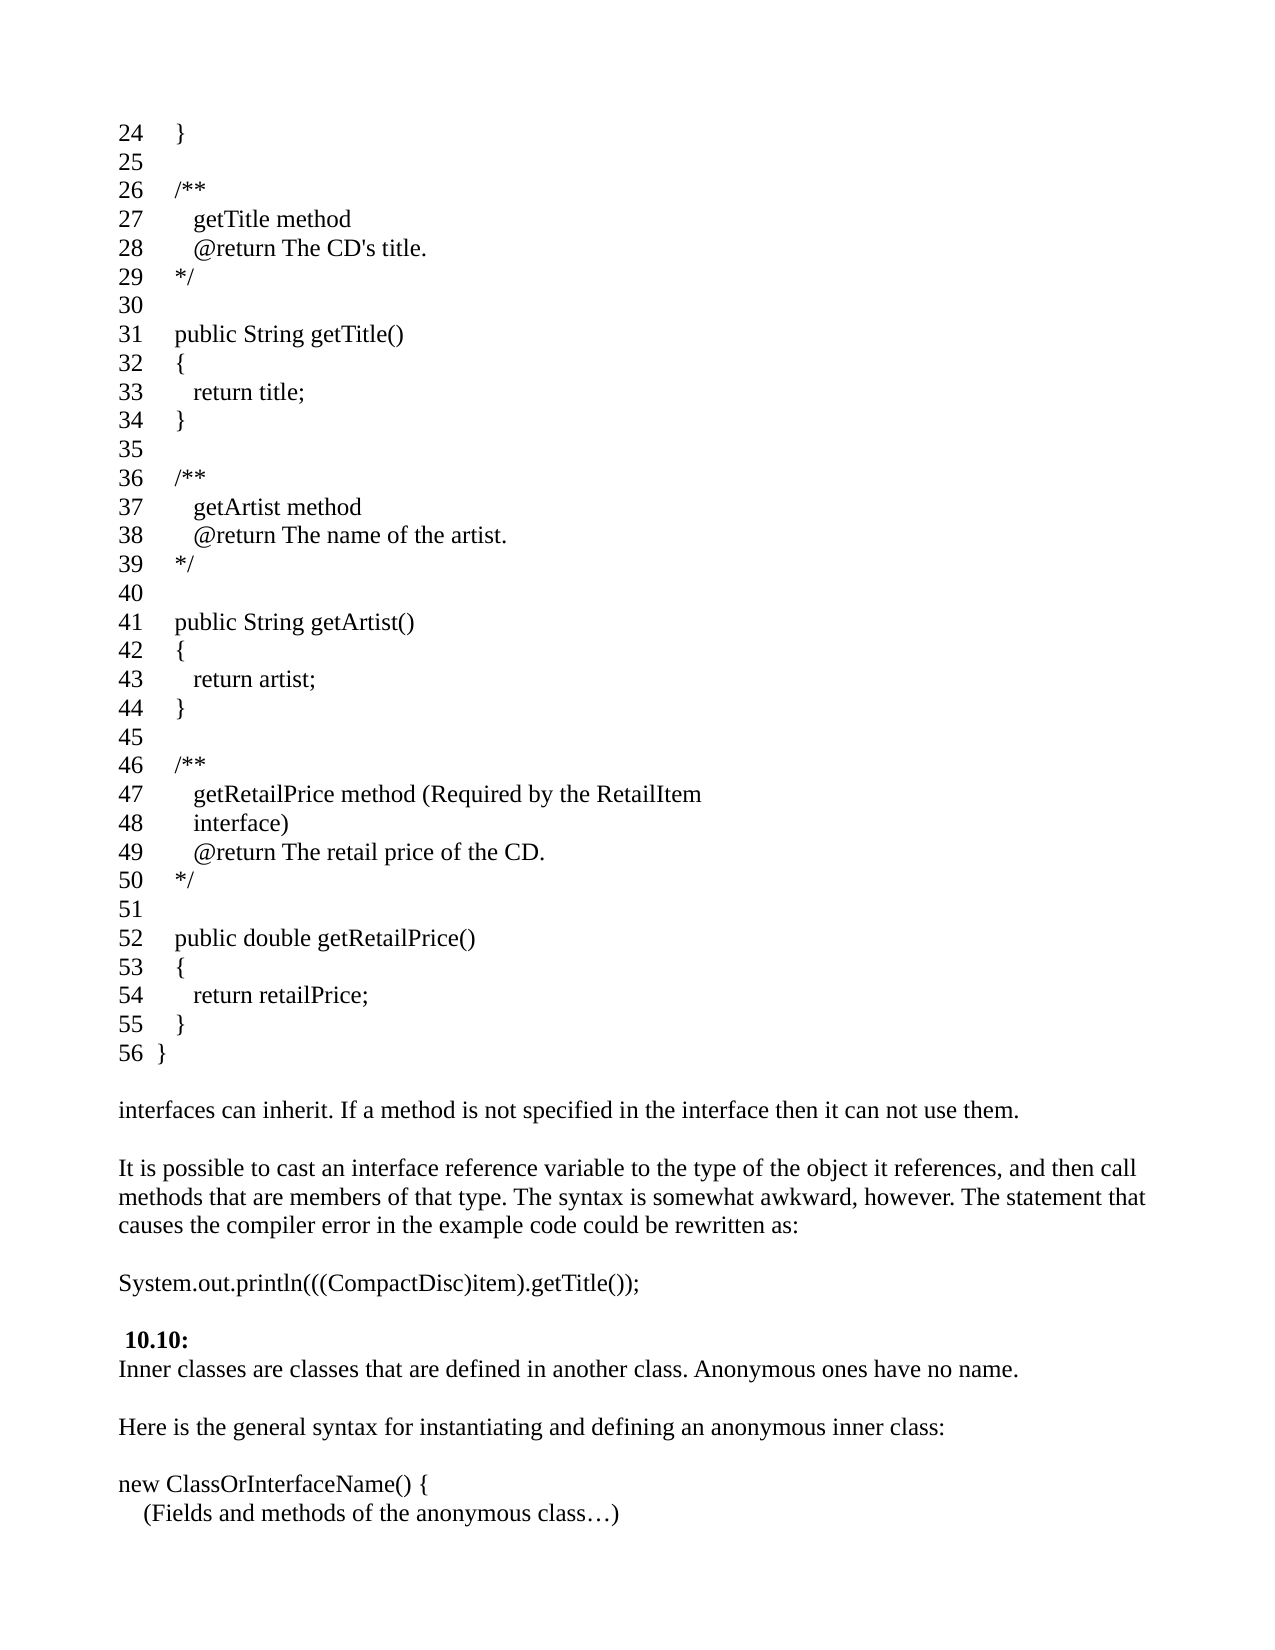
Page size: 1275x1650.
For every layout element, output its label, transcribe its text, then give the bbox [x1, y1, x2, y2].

text 30 [118, 291, 1157, 319]
text 41 public String getArtist() [118, 607, 1157, 636]
text 54 return retailPrice; [118, 981, 1157, 1009]
text 10.10: [118, 1326, 1157, 1354]
text 47 getRetailPrice method (Required by the RetailItem [118, 779, 1157, 808]
text 37 getArtist method [118, 492, 1157, 521]
text 52 public double getRetailPrice() [118, 923, 1157, 952]
text It is possible to cast an interface reference variable to the type of the object it references, and then call methods that are members of that type. The syntax is somewhat awkward, however. The statement that causes the compiler error in the example code could be rewritten as: [118, 1153, 1157, 1239]
text 50 */ [118, 866, 1157, 894]
text 46 /** [118, 751, 1157, 779]
text 38 @return The name of the artist. [118, 521, 1157, 549]
text 53 { [118, 952, 1157, 981]
text 31 public String getTitle() [118, 319, 1157, 348]
text 51 [118, 894, 1157, 923]
text (Fields and methods of the anonymous class…) [118, 1498, 1157, 1527]
text 45 [118, 722, 1157, 751]
text 29 */ [118, 262, 1157, 291]
text 56 } [118, 1038, 1157, 1067]
text Here is the general syntax for instantiating and defining an anonymous inner class: [118, 1412, 1157, 1441]
text 43 return artist; [118, 664, 1157, 693]
text 40 [118, 578, 1157, 607]
text 35 [118, 434, 1157, 463]
text 26 /** [118, 176, 1157, 204]
text 55 } [118, 1009, 1157, 1038]
text 39 */ [118, 549, 1157, 578]
text 42 { [118, 636, 1157, 664]
text 36 /** [118, 463, 1157, 492]
text 44 } [118, 693, 1157, 722]
text Inner classes are classes that are defined in another class. Anonymous ones have no name. [118, 1354, 1157, 1383]
text 27 getTitle method [118, 204, 1157, 233]
text 24 } [118, 118, 1157, 147]
text 33 return title; [118, 377, 1157, 406]
text 48 interface) [118, 808, 1157, 837]
text System.out.println(((CompactDisc)item).getTitle()); [118, 1268, 1157, 1297]
text new ClassOrInterfaceName() { [118, 1469, 1157, 1498]
text interfaces can inherit. If a method is not specified in the interface then it can not use them. [118, 1096, 1157, 1124]
text 25 [118, 147, 1157, 176]
text 34 } [118, 406, 1157, 434]
text 49 @return The retail price of the CD. [118, 837, 1157, 866]
text 32 { [118, 348, 1157, 377]
text 28 @return The CD's title. [118, 233, 1157, 262]
